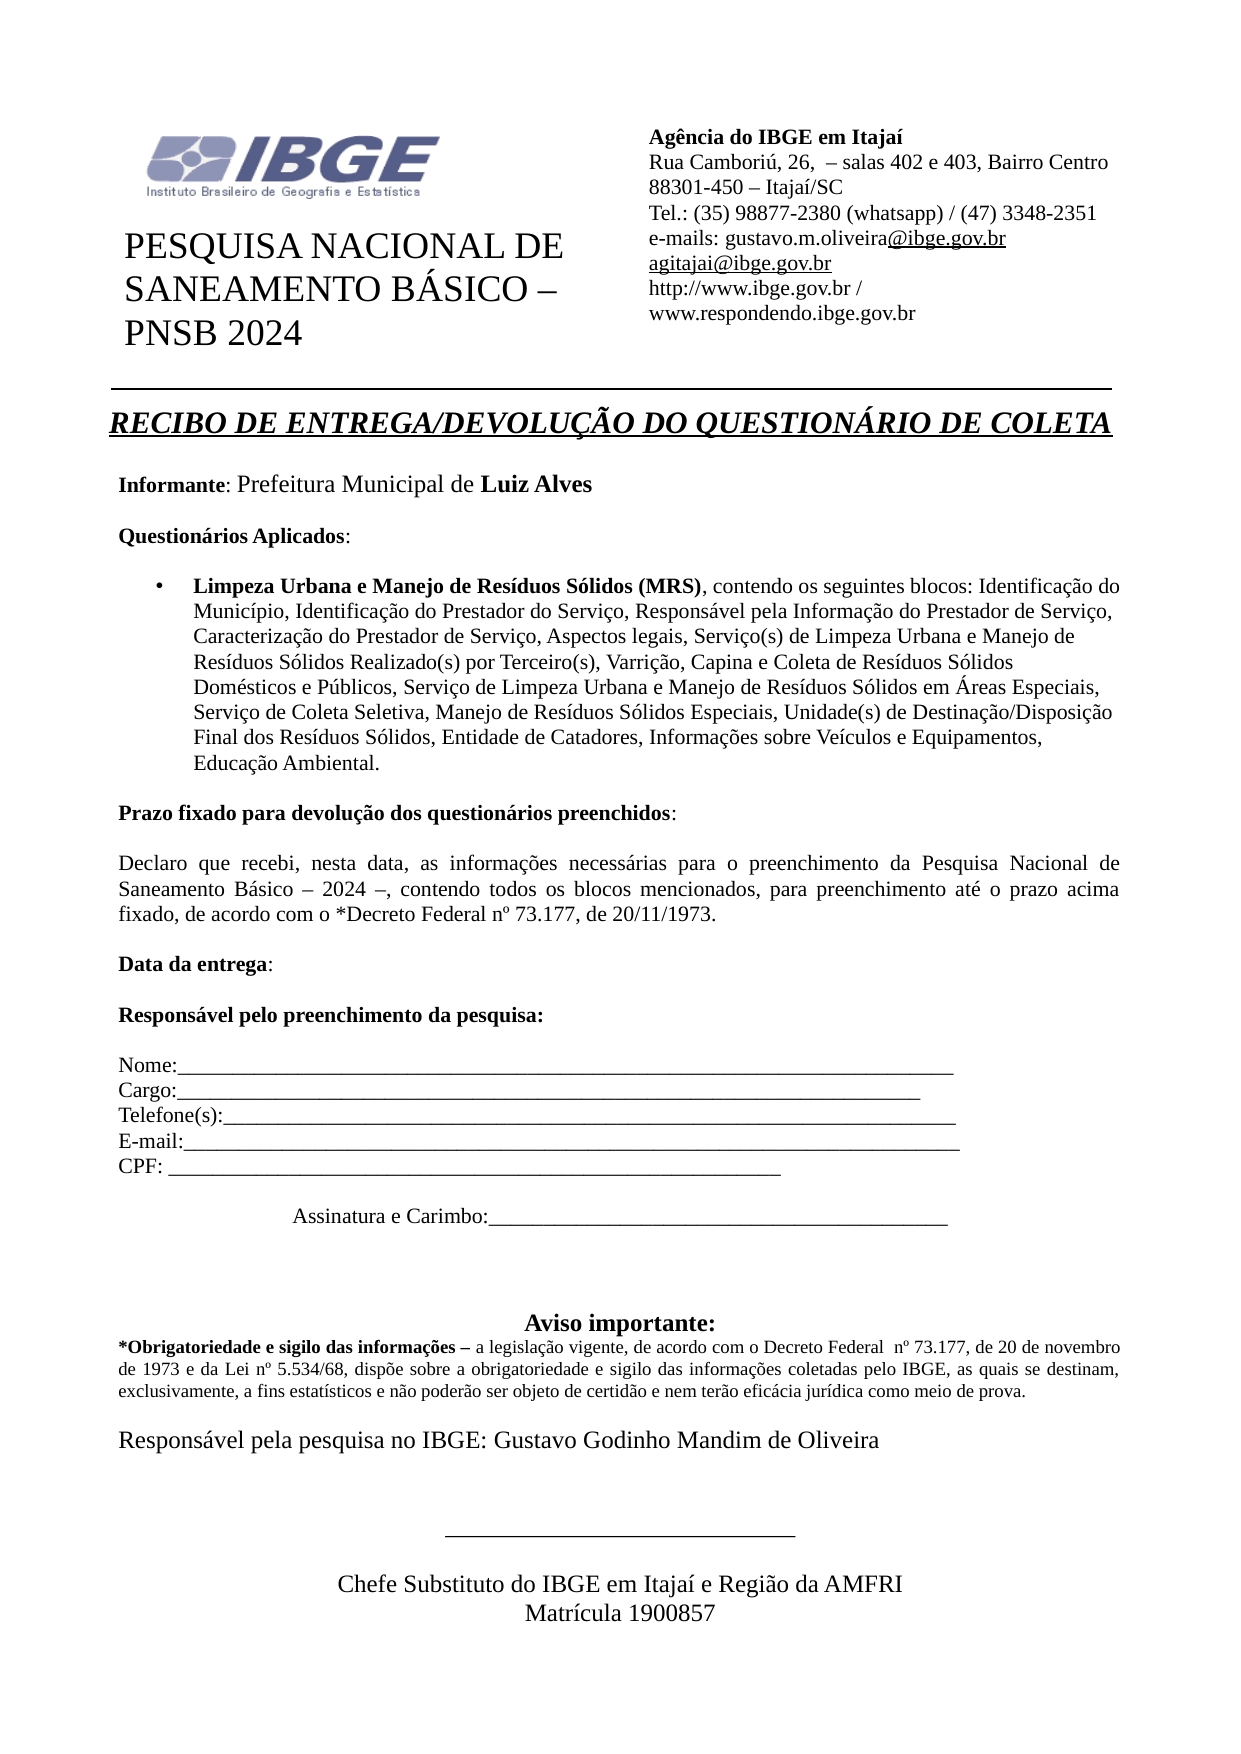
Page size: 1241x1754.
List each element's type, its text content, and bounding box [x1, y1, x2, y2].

text Questionários Aplicados: [118, 523, 1122, 548]
text ____________________________ [118, 1511, 1122, 1540]
text Chefe Substituto do IBGE em Itajaí e Região da AMFRI [118, 1569, 1122, 1598]
text Assinatura e Carimbo:__________________________________________ [118, 1203, 1122, 1228]
text Responsável pela pesquisa no IBGE: Gustavo Godinho Mandim de Oliveira [118, 1425, 1122, 1454]
list Limpeza Urbana e Manejo de Resíduos Sólidos (MRS), contendo os seguintes blocos: Identificação do Município, Identificação do Prestador do Serviço, Responsável pela Informação do Prestador de Serviço, Caracterização do Prestador de Serviço, Aspectos legais, Serviço(s) de Limpeza Urbana e Manejo de Resíduos Sólidos Realizado(s) por Terceiro(s), Varrição, Capina e Coleta de Resíduos Sólidos Domésticos e Públicos, Serviço de Limpeza Urbana e Manejo de Resíduos Sólidos em Áreas Especiais, Serviço de Coleta Seletiva, Manejo de Resíduos Sólidos Especiais, Unidade(s) de Destinação/Disposição Final dos Resíduos Sólidos, Entidade de Catadores, Informações sobre Veículos e Equipamentos, Educação Ambiental. [156, 573, 1122, 775]
text Prazo fixado para devolução dos questionários preenchidos: [118, 800, 1122, 825]
text Matrícula 1900857 [118, 1598, 1122, 1626]
text *Obrigatoriedade e sigilo das informações – a legislação vigente, de acordo com o Decreto Federal nº 73.177, de 20 de novembro de 1973 e da Lei nº 5.534/68, dispõe sobre a obrigatoriedade e sigilo das informações coletadas pelo IBGE, as quais se destinam, exclusivamente, a fins estatísticos e não poderão ser objeto de certidão e nem terão eficácia jurídica como meio de prova. [118, 1336, 1122, 1401]
text E-mail:_______________________________________________________________________ [118, 1128, 1122, 1153]
text Cargo:____________________________________________________________________ [118, 1077, 1122, 1102]
text Aviso importante: [118, 1308, 1122, 1336]
text Responsável pelo preenchimento da pesquisa: [118, 1002, 1122, 1027]
text Nome:_______________________________________________________________________ [118, 1052, 1122, 1077]
text Declaro que recebi, nesta data, as informações necessárias para o preenchimento da Pesquisa Nacional de Saneamento Básico – 2024 –, contendo todos os blocos mencionados, para preenchimento até o prazo acima fixado, de acordo com o *Decreto Federal nº 73.177, de 20/11/1973. [118, 850, 1122, 926]
picture [140, 132, 445, 201]
table_header [111, 390, 1112, 404]
table_header PESQUISA NACIONAL DE SANEAMENTO BÁSICO – PNSB 2024 [118, 118, 643, 359]
text CPF: ________________________________________________________ [118, 1153, 1122, 1178]
text RECIBO DE ENTREGA/DEVOLUÇÃO DO QUESTIONÁRIO DE COLETA [99, 404, 1122, 440]
table_header Agência do IBGE em Itajaí Rua Camboriú, 26, – salas 402 e 403, Bairro Centro 88301-450 – Itajaí/SC Tel.: (35) 98877-2380 (whatsapp) / (47) 3348-2351 e-mails: gustavo.m.oliveira@ibge.gov.br agitajai@ibge.gov.br http://www.ibge.gov.br / www.respondendo.ibge.gov.br [643, 118, 1122, 359]
text Telefone(s):___________________________________________________________________ [118, 1102, 1122, 1128]
text Informante: Prefeitura Municipal de Luiz Alves [118, 469, 1122, 497]
text Data da entrega: [118, 951, 1122, 976]
